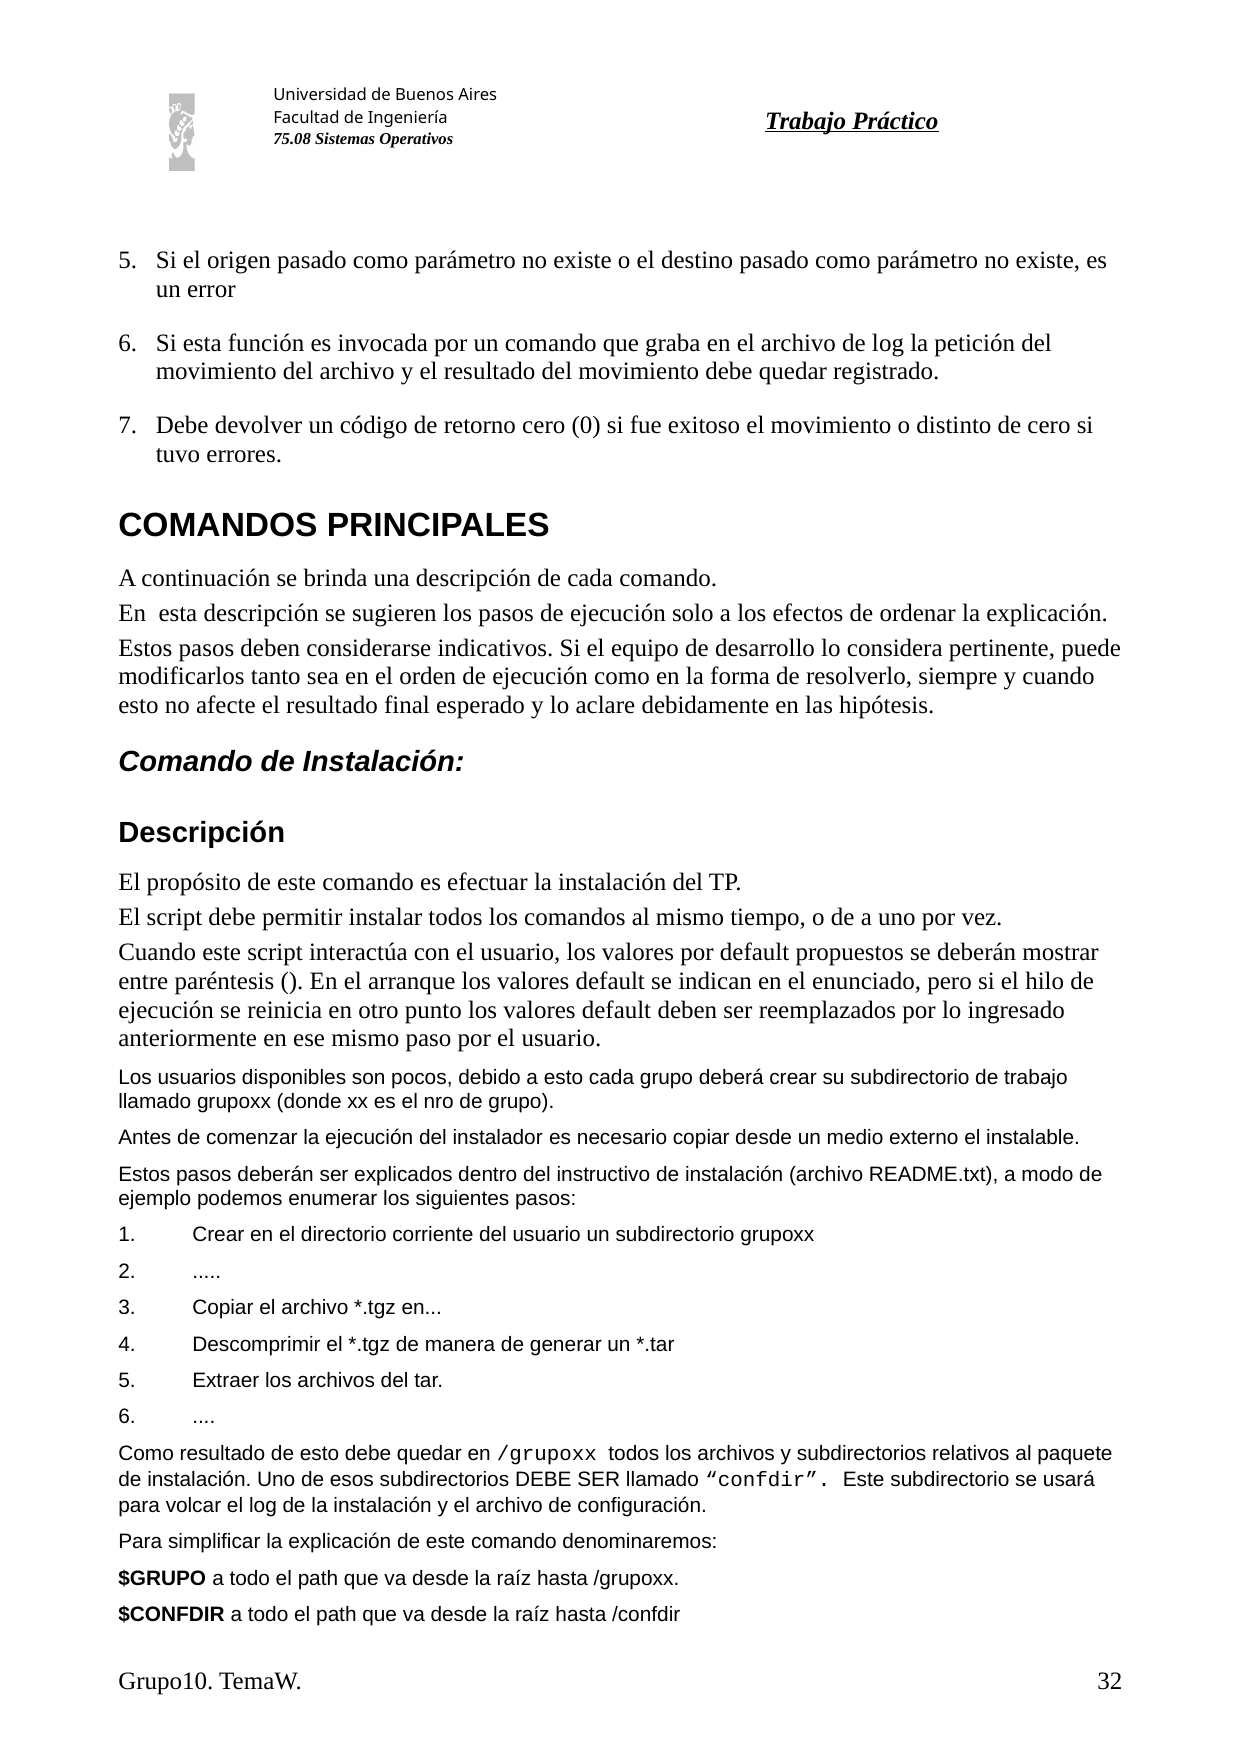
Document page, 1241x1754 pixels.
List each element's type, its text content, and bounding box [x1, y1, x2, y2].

text Los usuarios disponibles son pocos, debido a esto cada grupo deberá crear su subdirectorio de trabajo llamado grupoxx (donde xx es el nro de grupo). [118, 1065, 1122, 1113]
text El propósito de este comando es efectuar la instalación del TP. [118, 867, 1122, 896]
text A continuación se brinda una descripción de cada comando. [118, 563, 1122, 591]
list Crear en el directorio corriente del usuario un subdirectorio grupoxx [118, 1222, 1122, 1246]
text En esta descripción se sugieren los pasos de ejecución solo a los efectos de ordenar la explicación. [118, 598, 1122, 626]
text Estos pasos deben considerarse indicativos. Si el equipo de desarrollo lo considera pertinente, puede modificarlos tanto sea en el orden de ejecución como en la forma de resolverlo, siempre y cuando esto no afecte el resultado final esperado y lo aclare debidamente en las hipótesis. [118, 633, 1122, 719]
subtitle COMANDOS PRINCIPALES [118, 505, 1122, 544]
list Debe devolver un código de retorno cero (0) si fue exitoso el movimiento o distinto de cero si tuvo errores. [118, 410, 1122, 468]
text El script debe permitir instalar todos los comandos al mismo tiempo, o de a uno por vez. [118, 902, 1122, 931]
list ..... [118, 1258, 1122, 1282]
list Extraer los archivos del tar. [118, 1368, 1122, 1392]
text $GRUPO a todo el path que va desde la raíz hasta /grupoxx. [118, 1565, 1122, 1589]
text Antes de comenzar la ejecución del instalador es necesario copiar desde un medio externo el instalable. [118, 1125, 1122, 1149]
text Cuando este script interactúa con el usuario, los valores por default propuestos se deberán mostrar entre paréntesis (). En el arranque los valores default se indican en el enunciado, pero si el hilo de ejecución se reinicia en otro punto los valores default deben ser reemplazados por lo ingresado anteriormente en ese mismo paso por el usuario. [118, 937, 1122, 1052]
picture [168, 92, 198, 173]
list Si esta función es invocada por un comando que graba en el archivo de log la petición del movimiento del archivo y el resultado del movimiento debe quedar registrado. [118, 328, 1122, 385]
text Estos pasos deberán ser explicados dentro del instructivo de instalación (archivo README.txt), a modo de ejemplo podemos enumerar los siguientes pasos: [118, 1162, 1122, 1209]
list Si el origen pasado como parámetro no existe o el destino pasado como parámetro no existe, es un error [118, 245, 1122, 303]
subtitle Descripción [118, 815, 1122, 848]
list .... [118, 1404, 1122, 1428]
text Como resultado de esto debe quedar en /grupoxx todos los archivos y subdirectorios relativos al paquete de instalación. Uno de esos subdirectorios DEBE SER llamado “confdir”. Este subdirectorio se usará para volcar el log de la instalación y el archivo de configuración. [118, 1441, 1122, 1516]
list Descomprimir el *.tgz de manera de generar un *.tar [118, 1331, 1122, 1355]
subtitle Comando de Instalación: [118, 744, 1122, 777]
text Para simplificar la explicación de este comando denominaremos: [118, 1529, 1122, 1553]
list Copiar el archivo *.tgz en... [118, 1295, 1122, 1319]
text $CONFDIR a todo el path que va desde la raíz hasta /confdir [118, 1602, 1122, 1626]
